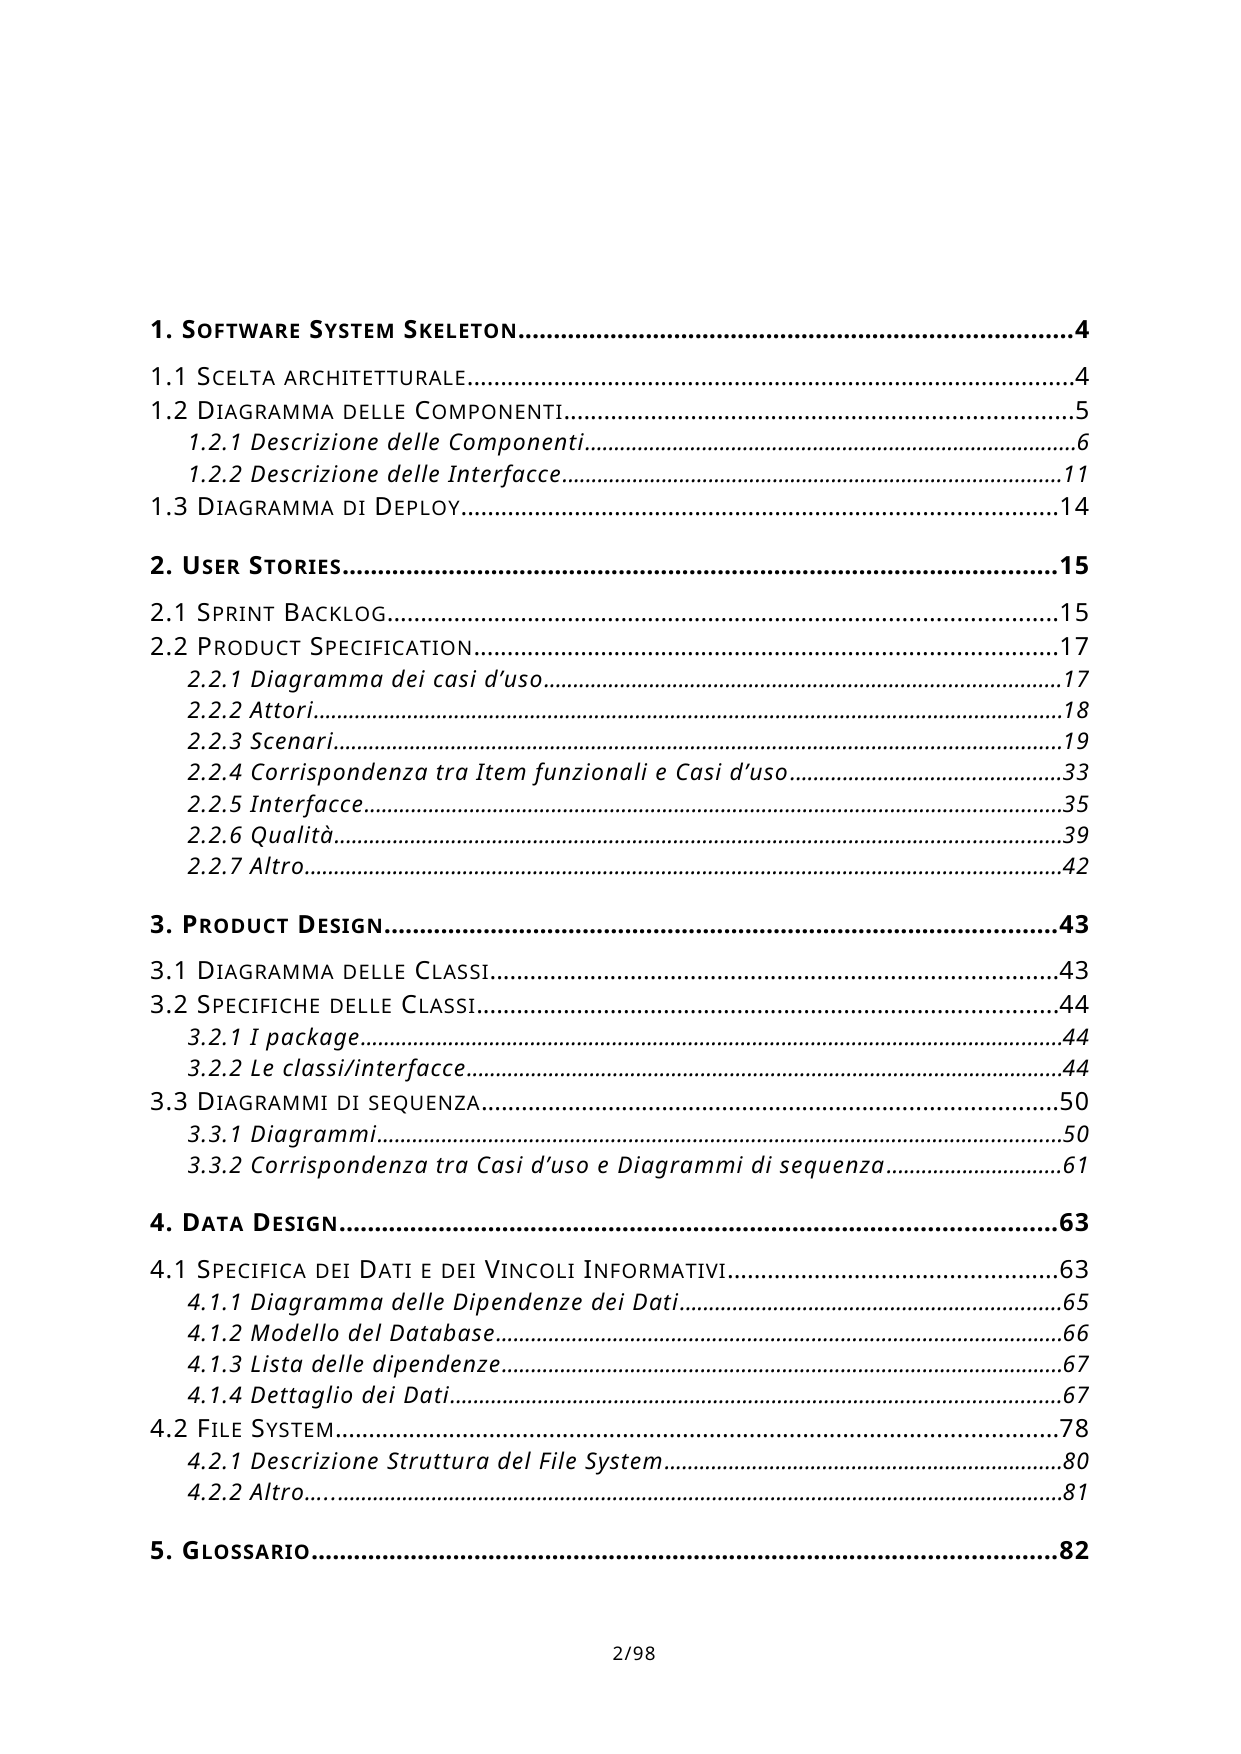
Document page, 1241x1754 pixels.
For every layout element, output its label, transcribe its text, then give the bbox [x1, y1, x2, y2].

text 2.2 Product Specification 17 [150, 628, 1090, 663]
text 2.2.6 Qualità 39 [187, 819, 1090, 850]
text 4.1.4 Dettaglio dei Dati 67 [187, 1379, 1090, 1411]
text 3.3.1 Diagrammi 50 [187, 1118, 1090, 1149]
text 3.1 Diagramma delle Classi 43 [150, 953, 1090, 987]
text 5. Glossario 82 [150, 1532, 1090, 1566]
text 4.1.2 Modello del Database 66 [187, 1317, 1090, 1348]
text 1.1 Scelta architetturale 4 [150, 358, 1090, 392]
text 4.1.3 Lista delle dipendenze 67 [187, 1348, 1090, 1379]
text 4.2 File System 78 [150, 1411, 1090, 1445]
text 1. Software System Skeleton 4 [150, 312, 1090, 346]
text 4.2.2 Altro….. 81 [187, 1476, 1090, 1507]
text 4.1.1 Diagramma delle Dipendenze dei Dati 65 [187, 1286, 1090, 1317]
text 2.1 Sprint Backlog 15 [150, 594, 1090, 628]
text 3.2.2 Le classi/interfacce 44 [187, 1052, 1090, 1083]
text 4. Data Design 63 [150, 1205, 1090, 1239]
text 2.2.3 Scenari 19 [187, 725, 1090, 756]
text 2.2.5 Interfacce 35 [187, 788, 1090, 819]
text 3.3.2 Corrispondenza tra Casi d’uso e Diagrammi di sequenza 61 [187, 1149, 1090, 1180]
text 4.2.1 Descrizione Struttura del File System 80 [187, 1445, 1090, 1476]
text 2.2.1 Diagramma dei casi d’uso 17 [187, 663, 1090, 694]
text 3.3 Diagrammi di sequenza 50 [150, 1083, 1090, 1118]
text 1.2 Diagramma delle Componenti 5 [150, 392, 1090, 426]
text 2. User Stories 15 [150, 548, 1090, 582]
text 3. Product Design 43 [150, 906, 1090, 940]
text 2.2.7 Altro 42 [187, 850, 1090, 881]
text 4.1 Specifica dei Dati e dei Vincoli Informativi 63 [150, 1252, 1090, 1286]
text 3.2 Specifiche delle Classi 44 [150, 987, 1090, 1021]
text 3.2.1 I package 44 [187, 1021, 1090, 1052]
text 1.2.1 Descrizione delle Componenti 6 [187, 426, 1090, 458]
text 2.2.4 Corrispondenza tra Item funzionali e Casi d’uso 33 [187, 756, 1090, 788]
text 1.3 Diagramma di Deploy 14 [150, 489, 1090, 523]
text 2.2.2 Attori 18 [187, 694, 1090, 725]
text 1.2.2 Descrizione delle Interfacce 11 [187, 458, 1090, 489]
